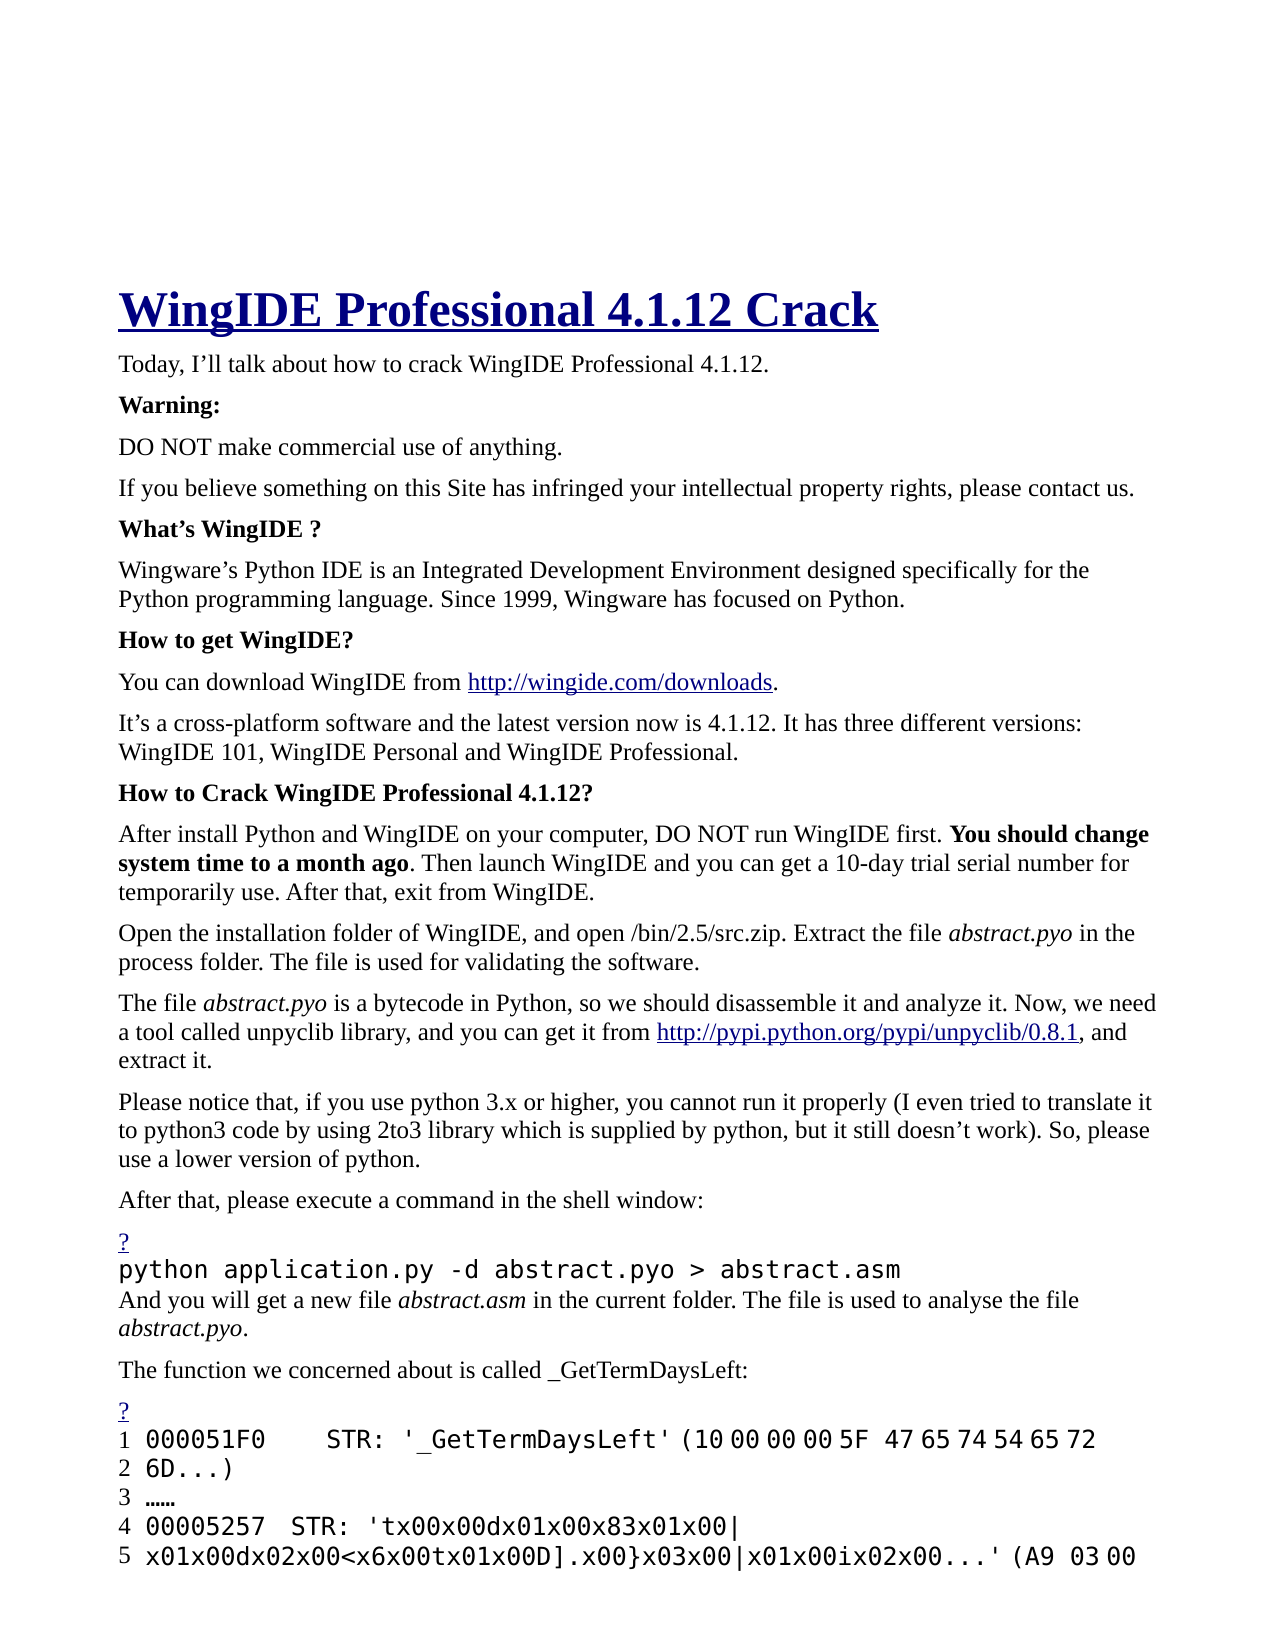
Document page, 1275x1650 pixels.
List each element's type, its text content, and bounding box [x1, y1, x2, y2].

text ? [118, 1396, 1157, 1425]
text Wingware’s Python IDE is an Integrated Development Environment designed specifically for the Python programming language. Since 1999, Wingware has focused on Python. [118, 556, 1157, 613]
table_header python application.py -d abstract.pyo > abstract.asm [118, 1256, 908, 1285]
text What’s WingIDE ? [118, 514, 1157, 543]
text Today, I’ll talk about how to crack WingIDE Professional 4.1.12. [118, 349, 1157, 378]
text How to get WingIDE? [118, 626, 1157, 654]
text You can download WingIDE from http://wingide.com/downloads. [118, 667, 1157, 696]
text DO NOT make commercial use of anything. [118, 432, 1157, 461]
text And you will get a new file abstract.asm in the current folder. The file is used to analyse the file abstract.pyo. [118, 1285, 1157, 1342]
text After install Python and WingIDE on your computer, DO NOT run WingIDE first. You should change system time to a month ago. Then launch WingIDE and you can get a 10-day trial serial number for temporarily use. After that, exit from WingIDE. [118, 819, 1157, 906]
text ? [118, 1227, 1157, 1256]
text Please notice that, if you use python 3.x or higher, you cannot run it properly (I even tried to translate it to python3 code by using 2to3 library which is supplied by python, but it still doesn’t work). So, please use a lower version of python. [118, 1087, 1157, 1173]
text The function we concerned about is called _GetTermDaysLeft: [118, 1355, 1157, 1383]
text If you believe something on this Site has infringed your intellectual property rights, please contact us. [118, 473, 1157, 502]
table_header 000051F0 STR: '_GetTermDaysLeft' (10 00 00 00 5F 47 65 74 54 65 72 6D...) …… 00005257 STR: 'tx00x00dx01x00x83x01x00|x01x00dx02x00<x6x00tx01x00D].x00}x03x00|x01x00ix02x00...' (A9 03 00 [145, 1425, 1157, 1571]
text How to Crack WingIDE Professional 4.1.12? [118, 778, 1157, 807]
text After that, please execute a command in the shell window: [118, 1186, 1157, 1214]
table_header 1 2 3 4 5 [118, 1425, 145, 1571]
text Warning: [118, 391, 1157, 419]
text It’s a cross-platform software and the latest version now is 4.1.12. It has three different versions: WingIDE 101, WingIDE Personal and WingIDE Professional. [118, 708, 1157, 766]
subtitle WingIDE Professional 4.1.12 Crack [118, 279, 1157, 337]
text Open the installation folder of WingIDE, and open /bin/2.5/src.zip. Extract the file abstract.pyo in the process folder. The file is used for validating the software. [118, 918, 1157, 976]
text The file abstract.pyo is a bytecode in Python, so we should disassemble it and analyze it. Now, we need a tool called unpyclib library, and you can get it from http://pypi.python.org/pypi/unpyclib/0.8.1, and extract it. [118, 988, 1157, 1074]
